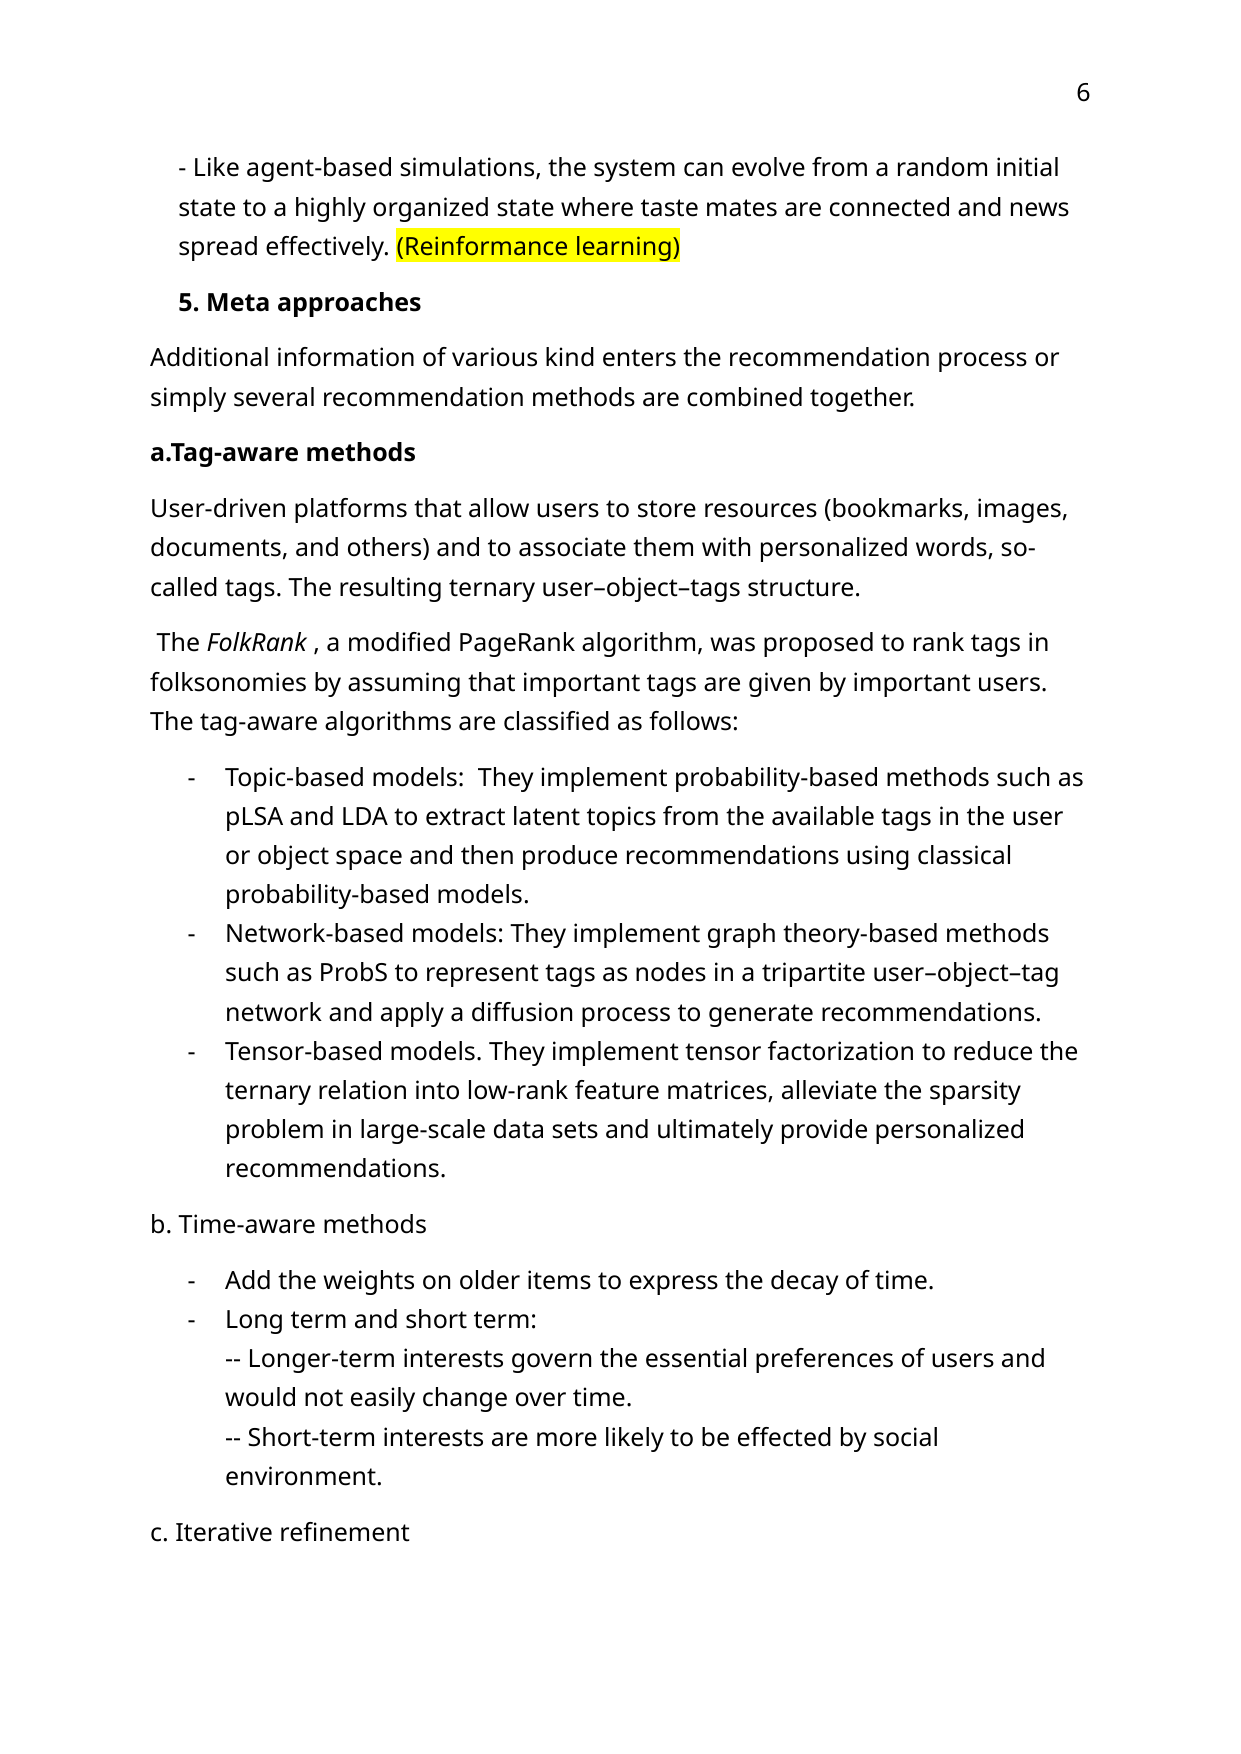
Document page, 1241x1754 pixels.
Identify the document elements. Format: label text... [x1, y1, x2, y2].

text a.Tag-aware methods [150, 435, 1090, 469]
text b. Time-aware methods [150, 1207, 1090, 1241]
list Add the weights on older items to express the decay of time. [187, 1262, 1090, 1297]
list -- Short-term interests are more likely to be effected by social environment. [225, 1419, 1090, 1492]
list Tensor-based models. They implement tensor factorization to reduce the ternary relation into low-rank feature matrices, alleviate the sparsity problem in large-scale data sets and ultimately provide personalized recommendations. [187, 1033, 1090, 1185]
text The FolkRank , a modified PageRank algorithm, was proposed to rank tags in folksonomies by assuming that important tags are given by important users. The tag-aware algorithms are classified as follows: [150, 625, 1090, 737]
list -- Longer-term interests govern the essential preferences of users and would not easily change over time. [225, 1341, 1090, 1414]
text - Like agent-based simulations, the system can evolve from a random initial state to a highly organized state where taste mates are connected and news spread effectively. (Reinformance learning) [178, 150, 1090, 262]
text Additional information of various kind enters the recommendation process or simply several recommendation methods are combined together. [150, 340, 1090, 413]
list Topic-based models: They implement probability-based methods such as pLSA and LDA to extract latent topics from the available tags in the user or object space and then produce recommendations using classical probability-based models. [187, 759, 1090, 911]
text User-driven platforms that allow users to store resources (bookmarks, images, documents, and others) and to associate them with personalized words, so-called tags. The resulting ternary user–object–tags structure. [150, 491, 1090, 603]
list Long term and short term: [187, 1302, 1090, 1336]
list Network-based models: They implement graph theory-based methods such as ProbS to represent tags as nodes in a tripartite user–object–tag network and apply a diffusion process to generate recommendations. [187, 916, 1090, 1028]
text 5. Meta approaches [178, 284, 1090, 318]
text c. Iterative refinement [150, 1514, 1090, 1548]
